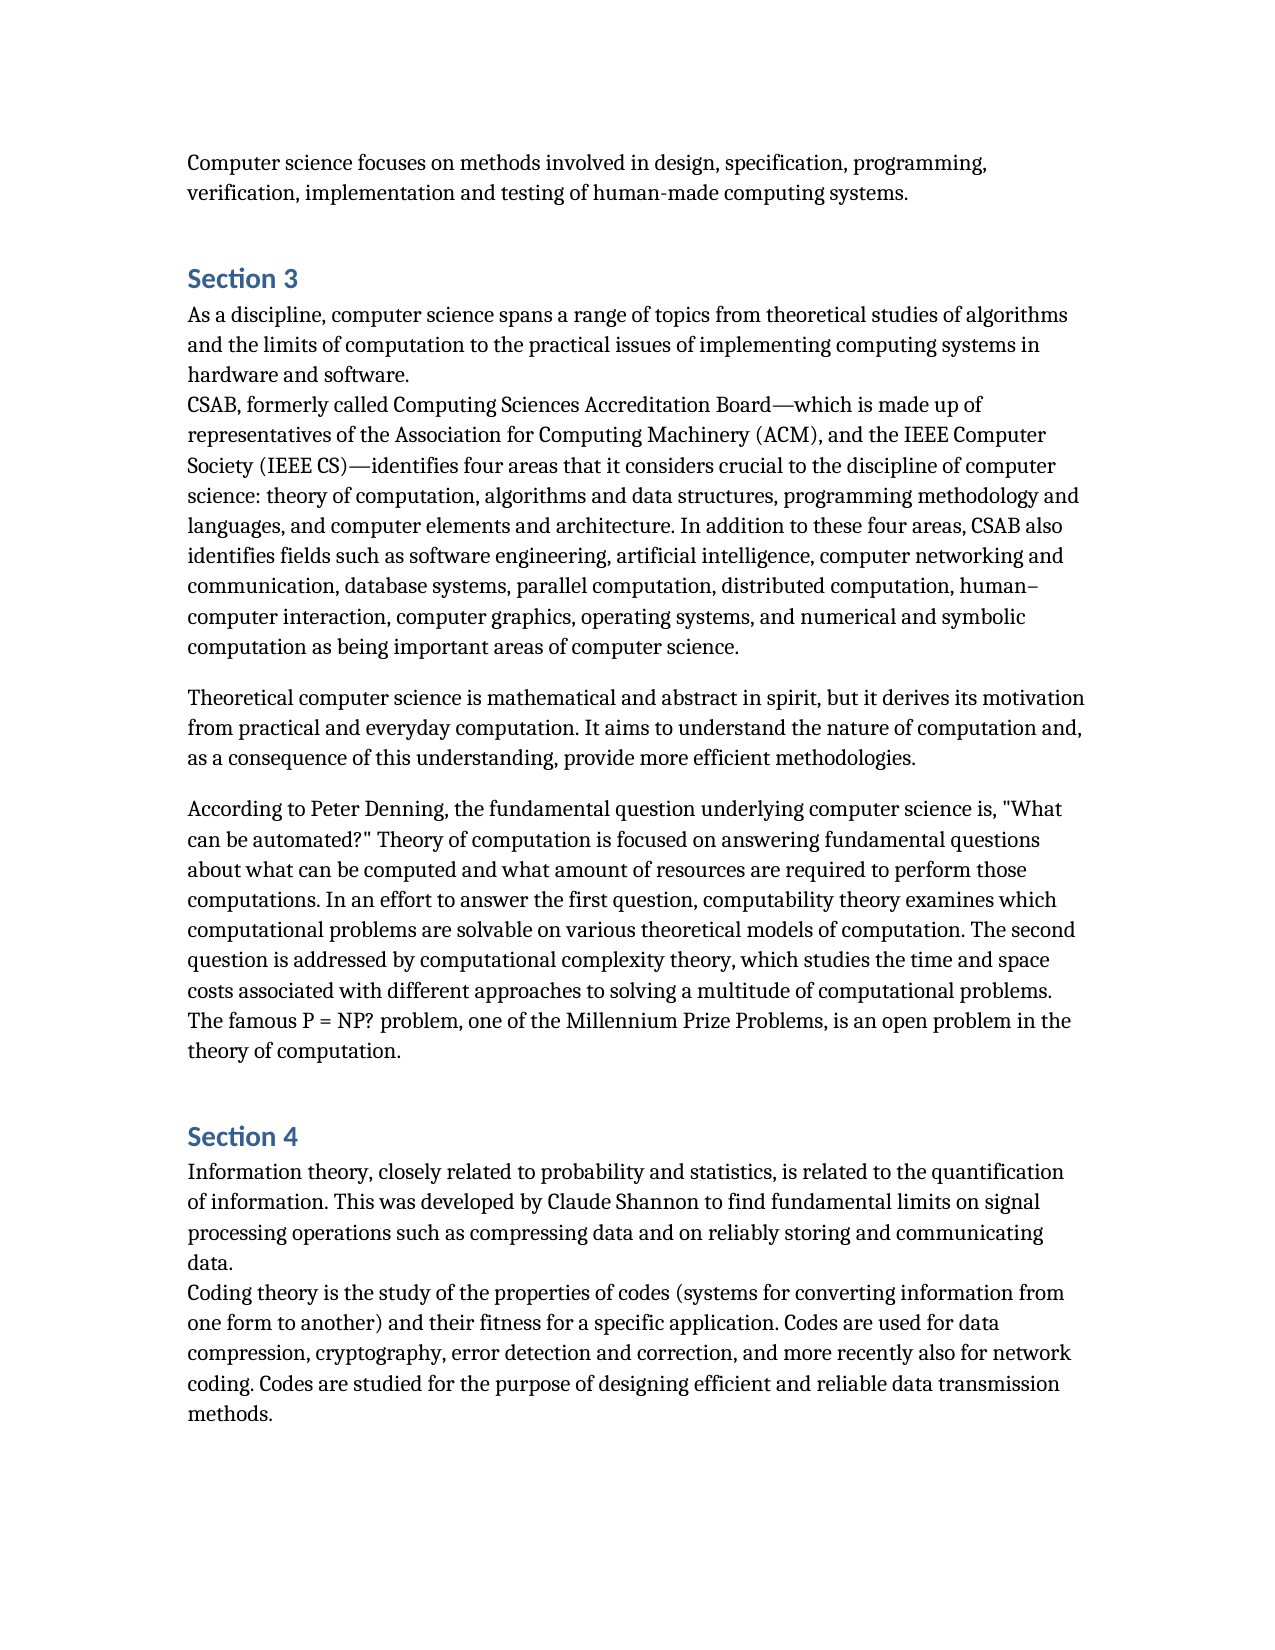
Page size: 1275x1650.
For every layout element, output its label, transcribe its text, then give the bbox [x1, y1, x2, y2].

text Theoretical computer science is mathematical and abstract in spirit, but it derives its motivation from practical and everyday computation. It aims to understand the nature of computation and, as a consequence of this understanding, provide more efficient methodologies. [187, 685, 1087, 771]
text Computer science focuses on methods involved in design, specification, programming, verification, implementation and testing of human-made computing systems. [187, 150, 1087, 207]
subtitle Section 4 [187, 1118, 1087, 1154]
text As a discipline, computer science spans a range of topics from theoretical studies of algorithms and the limits of computation to the practical issues of implementing computing systems in hardware and software. CSAB, formerly called Computing Sciences Accreditation Board—which is made up of representatives of the Association for Computing Machinery (ACM), and the IEEE Computer Society (IEEE CS)—identifies four areas that it considers crucial to the discipline of computer science: theory of computation, algorithms and data structures, programming methodology and languages, and computer elements and architecture. In addition to these four areas, CSAB also identifies fields such as software engineering, artificial intelligence, computer networking and communication, database systems, parallel computation, distributed computation, human–computer interaction, computer graphics, operating systems, and numerical and symbolic computation as being important areas of computer science. [187, 301, 1087, 660]
subtitle Section 3 [187, 260, 1087, 296]
text Information theory, closely related to probability and statistics, is related to the quantification of information. This was developed by Claude Shannon to find fundamental limits on signal processing operations such as compressing data and on reliably storing and communicating data. Coding theory is the study of the properties of codes (systems for converting information from one form to another) and their fitness for a specific application. Codes are used for data compression, cryptography, error detection and correction, and more recently also for network coding. Codes are studied for the purpose of designing efficient and reliable data transmission methods. [187, 1159, 1087, 1427]
text According to Peter Denning, the fundamental question underlying computer science is, "What can be automated?" Theory of computation is focused on answering fundamental questions about what can be computed and what amount of resources are required to perform those computations. In an effort to answer the first question, computability theory examines which computational problems are solvable on various theoretical models of computation. The second question is addressed by computational complexity theory, which studies the time and space costs associated with different approaches to solving a multitude of computational problems. The famous P = NP? problem, one of the Millennium Prize Problems, is an open problem in the theory of computation. [187, 796, 1087, 1064]
